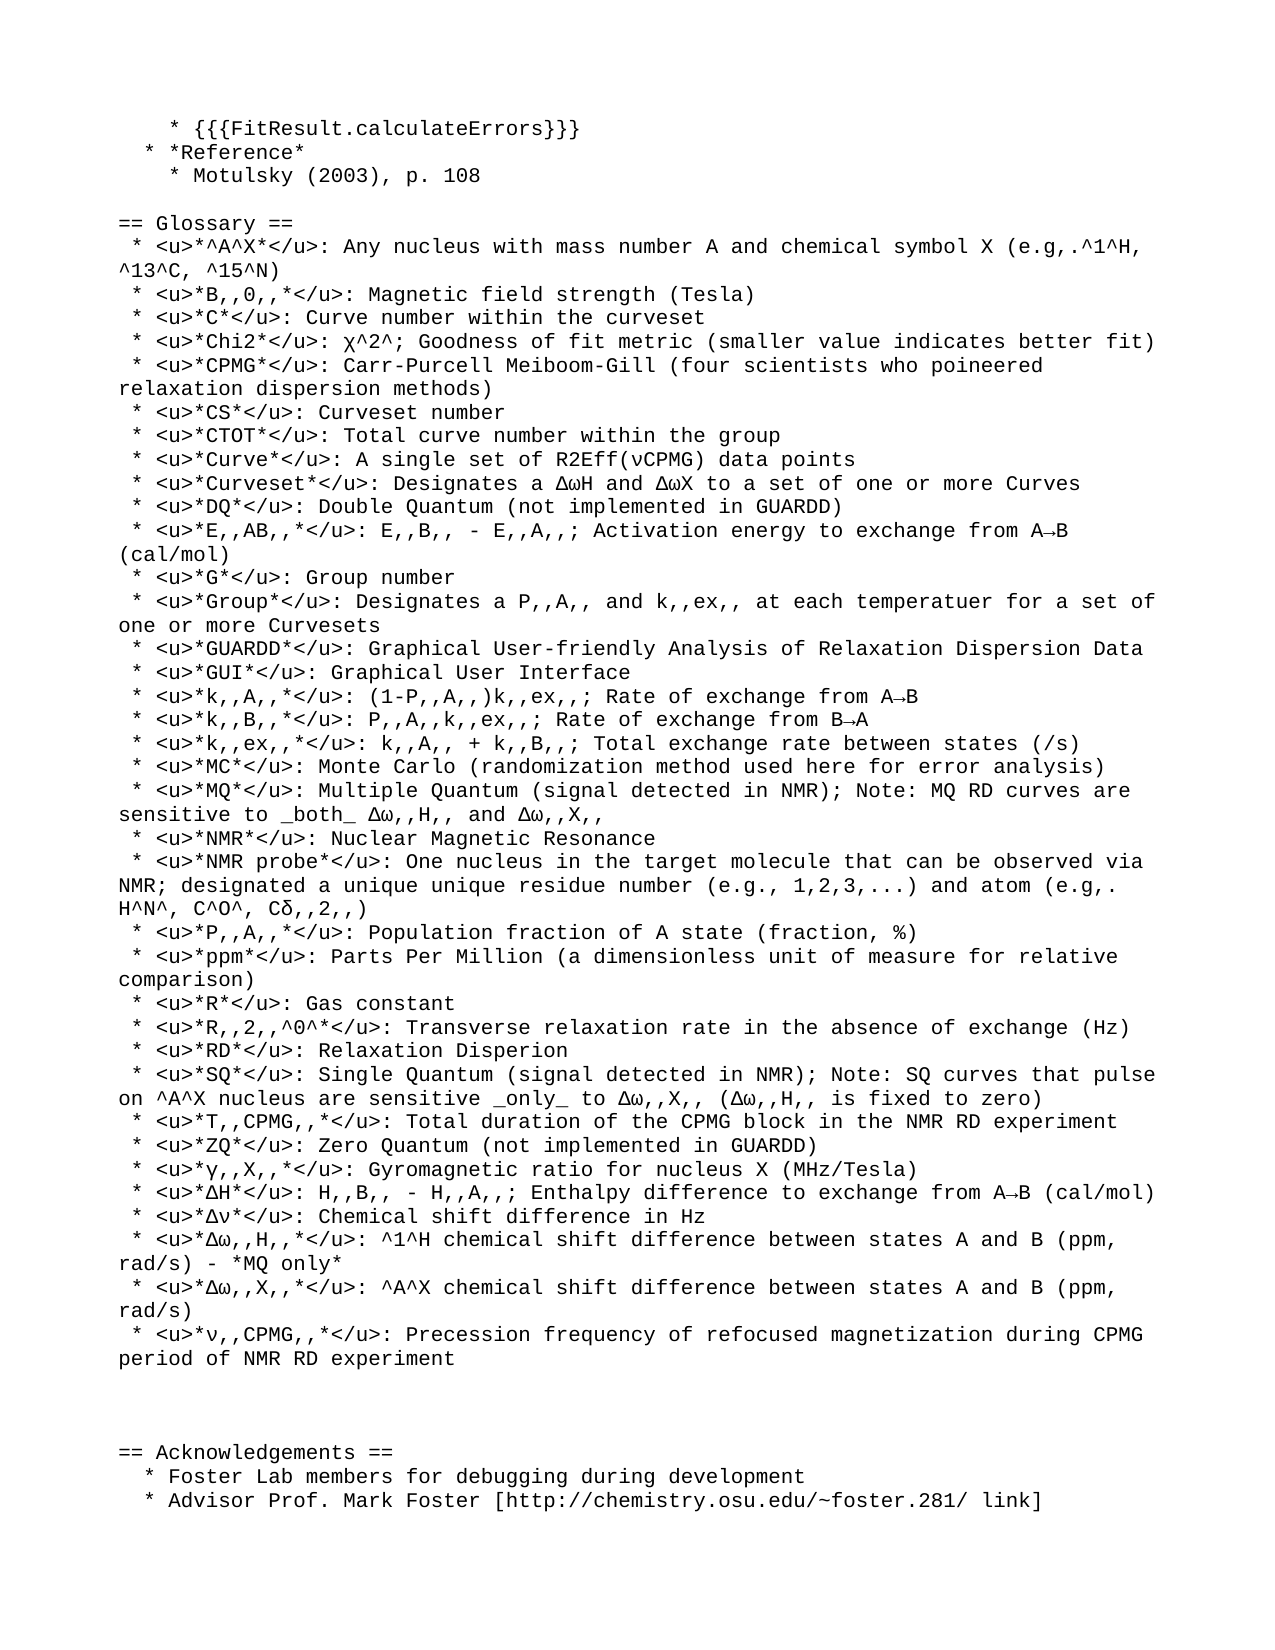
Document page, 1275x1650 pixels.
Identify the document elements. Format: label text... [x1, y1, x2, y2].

text * <u>*Chi2*</u>: χ^2^; Goodness of fit metric (smaller value indicates better fit) [118, 331, 1157, 354]
text * <u>*CS*</u>: Curveset number [118, 402, 1157, 426]
text * <u>*Curveset*</u>: Designates a ΔωH and ΔωX to a set of one or more Curves [118, 473, 1157, 496]
text * <u>*ν,,CPMG,,*</u>: Precession frequency of refocused magnetization during CPMG period of NMR RD experiment [118, 1324, 1157, 1371]
text * <u>*RD*</u>: Relaxation Disperion [118, 1040, 1157, 1064]
text * <u>*Δω,,H,,*</u>: ^1^H chemical shift difference between states A and B (ppm, rad/s) - *MQ only* [118, 1229, 1157, 1277]
text * <u>*C*</u>: Curve number within the curveset [118, 307, 1157, 331]
text * <u>*B,,0,,*</u>: Magnetic field strength (Tesla) [118, 284, 1157, 307]
text * Motulsky (2003), p. 108 [118, 165, 1157, 189]
text * <u>*G*</u>: Group number [118, 567, 1157, 591]
text * {{{FitResult.calculateErrors}}} [118, 118, 1157, 142]
text * <u>*k,,B,,*</u>: P,,A,,k,,ex,,; Rate of exchange from B→A [118, 709, 1157, 733]
text * <u>*ZQ*</u>: Zero Quantum (not implemented in GUARDD) [118, 1135, 1157, 1158]
text * <u>*NMR*</u>: Nuclear Magnetic Resonance [118, 827, 1157, 851]
text * <u>*CPMG*</u>: Carr-Purcell Meiboom-Gill (four scientists who poineered relaxation dispersion methods) [118, 354, 1157, 402]
text * <u>*NMR probe*</u>: One nucleus in the target molecule that can be observed via NMR; designated a unique unique residue number (e.g., 1,2,3,...) and atom (e.g,. H^N^, C^O^, Cδ,,2,,) [118, 851, 1157, 922]
text * <u>*R*</u>: Gas constant [118, 993, 1157, 1017]
text * <u>*Curve*</u>: A single set of R2Eff(νCPMG) data points [118, 449, 1157, 473]
text * <u>*R,,2,,^0^*</u>: Transverse relaxation rate in the absence of exchange (Hz) [118, 1017, 1157, 1040]
text * <u>*E,,AB,,*</u>: E,,B,, - E,,A,,; Activation energy to exchange from A→B (cal/mol) [118, 520, 1157, 567]
text == Acknowledgements == [118, 1442, 1157, 1466]
text * <u>*ppm*</u>: Parts Per Million (a dimensionless unit of measure for relative comparison) [118, 946, 1157, 993]
text == Glossary == [118, 213, 1157, 236]
text * <u>*P,,A,,*</u>: Population fraction of A state (fraction, %) [118, 922, 1157, 946]
text * <u>*GUI*</u>: Graphical User Interface [118, 662, 1157, 686]
text * <u>*^A^X*</u>: Any nucleus with mass number A and chemical symbol X (e.g,.^1^H, ^13^C, ^15^N) [118, 236, 1157, 284]
text * <u>*MQ*</u>: Multiple Quantum (signal detected in NMR); Note: MQ RD curves are sensitive to _both_ Δω,,H,, and Δω,,X,, [118, 780, 1157, 827]
text * <u>*γ,,X,,*</u>: Gyromagnetic ratio for nucleus X (MHz/Tesla) [118, 1158, 1157, 1182]
text * <u>*GUARDD*</u>: Graphical User-friendly Analysis of Relaxation Dispersion Data [118, 638, 1157, 662]
text * <u>*ΔH*</u>: H,,B,, - H,,A,,; Enthalpy difference to exchange from A→B (cal/mol) [118, 1182, 1157, 1206]
text * Advisor Prof. Mark Foster [http://chemistry.osu.edu/~foster.281/ link] [118, 1489, 1157, 1513]
text * <u>*Δω,,X,,*</u>: ^A^X chemical shift difference between states A and B (ppm, rad/s) [118, 1277, 1157, 1324]
text * <u>*MC*</u>: Monte Carlo (randomization method used here for error analysis) [118, 757, 1157, 780]
text * <u>*CTOT*</u>: Total curve number within the group [118, 426, 1157, 449]
text * <u>*SQ*</u>: Single Quantum (signal detected in NMR); Note: SQ curves that pulse on ^A^X nucleus are sensitive _only_ to Δω,,X,, (Δω,,H,, is fixed to zero) [118, 1064, 1157, 1111]
text * <u>*DQ*</u>: Double Quantum (not implemented in GUARDD) [118, 496, 1157, 520]
text * <u>*T,,CPMG,,*</u>: Total duration of the CPMG block in the NMR RD experiment [118, 1111, 1157, 1135]
text * <u>*Δν*</u>: Chemical shift difference in Hz [118, 1206, 1157, 1229]
text * *Reference* [118, 142, 1157, 165]
text * <u>*k,,A,,*</u>: (1-P,,A,,)k,,ex,,; Rate of exchange from A→B [118, 686, 1157, 709]
text * Foster Lab members for debugging during development [118, 1466, 1157, 1489]
text * <u>*k,,ex,,*</u>: k,,A,, + k,,B,,; Total exchange rate between states (/s) [118, 733, 1157, 757]
text * <u>*Group*</u>: Designates a P,,A,, and k,,ex,, at each temperatuer for a set of one or more Curvesets [118, 591, 1157, 638]
